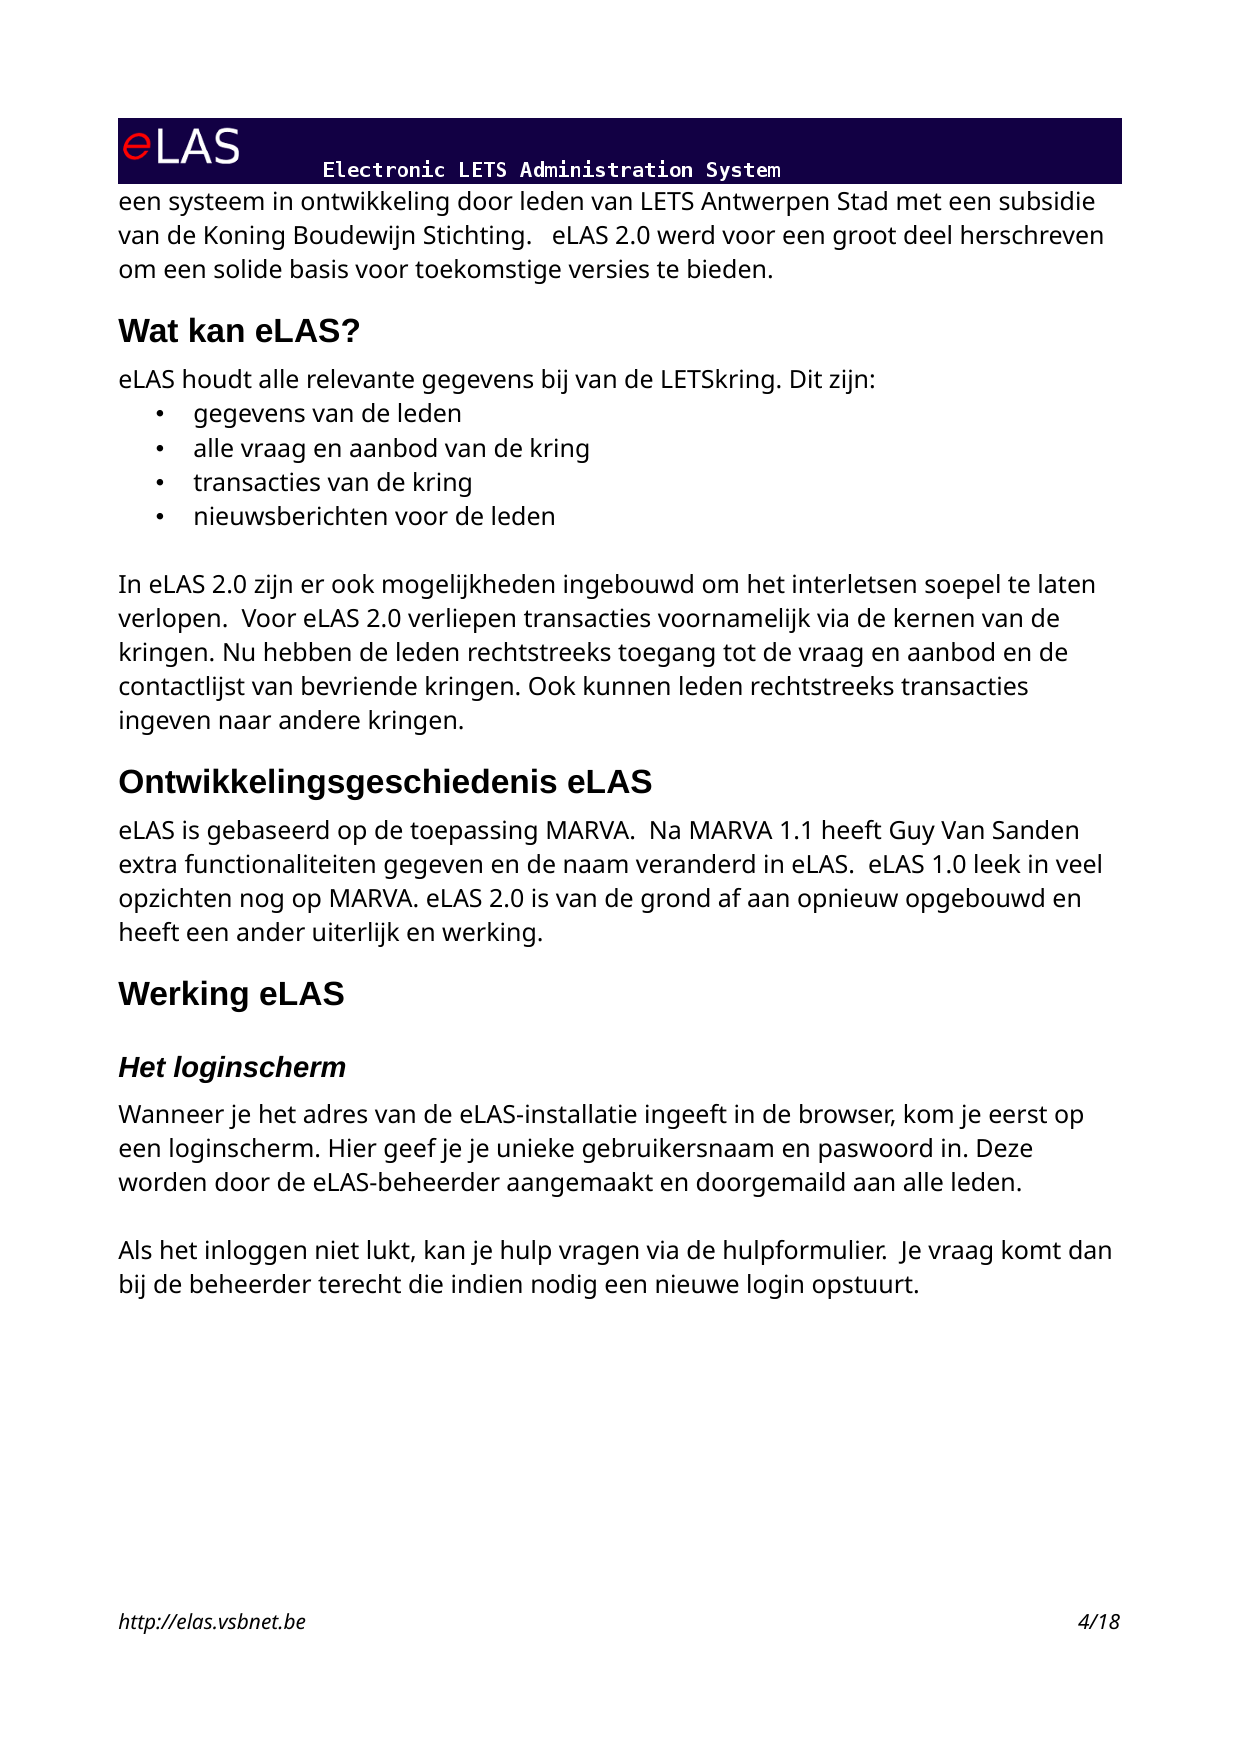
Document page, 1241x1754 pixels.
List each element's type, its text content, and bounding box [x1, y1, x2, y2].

text eLAS is gebaseerd op de toepassing MARVA. Na MARVA 1.1 heeft Guy Van Sanden extra functionaliteiten gegeven en de naam veranderd in eLAS. eLAS 1.0 leek in veel opzichten nog op MARVA. eLAS 2.0 is van de grond af aan opnieuw opgebouwd en heeft een ander uiterlijk en werking. [118, 813, 1122, 949]
list gegevens van de leden [156, 396, 1122, 430]
list alle vraag en aanbod van de kring [156, 430, 1122, 464]
text In eLAS 2.0 zijn er ook mogelijkheden ingebouwd om het interletsen soepel te laten verlopen. Voor eLAS 2.0 verliepen transacties voornamelijk via de kernen van de kringen. Nu hebben de leden rechtstreeks toegang tot de vraag en aanbod en de contactlijst van bevriende kringen. Ook kunnen leden rechtstreeks transacties ingeven naar andere kringen. [118, 566, 1122, 737]
list nieuwsberichten voor de leden [156, 498, 1122, 532]
text eLAS houdt alle relevante gegevens bij van de LETSkring. Dit zijn: [118, 362, 1122, 396]
subtitle Ontwikkelingsgeschiedenis eLAS [118, 762, 1122, 800]
text Als het inloggen niet lukt, kan je hulp vragen via de hulpformulier. Je vraag komt dan bij de beheerder terecht die indien nodig een nieuwe login opstuurt. [118, 1233, 1122, 1301]
text Wanneer je het adres van de eLAS-installatie ingeeft in de browser, kom je eerst op een loginscherm. Hier geef je je unieke gebruikersnaam en paswoord in. Deze worden door de eLAS-beheerder aangemaakt en doorgemaild aan alle leden. [118, 1096, 1122, 1198]
subtitle Het loginscherm [118, 1050, 1122, 1084]
subtitle Wat kan eLAS? [118, 311, 1122, 349]
picture [118, 118, 1122, 184]
subtitle Werking eLAS [118, 974, 1122, 1013]
text een systeem in ontwikkeling door leden van LETS Antwerpen Stad met een subsidie van de Koning Boudewijn Stichting. eLAS 2.0 werd voor een groot deel herschreven om een solide basis voor toekomstige versies te bieden. [118, 184, 1122, 286]
list transacties van de kring [156, 464, 1122, 498]
